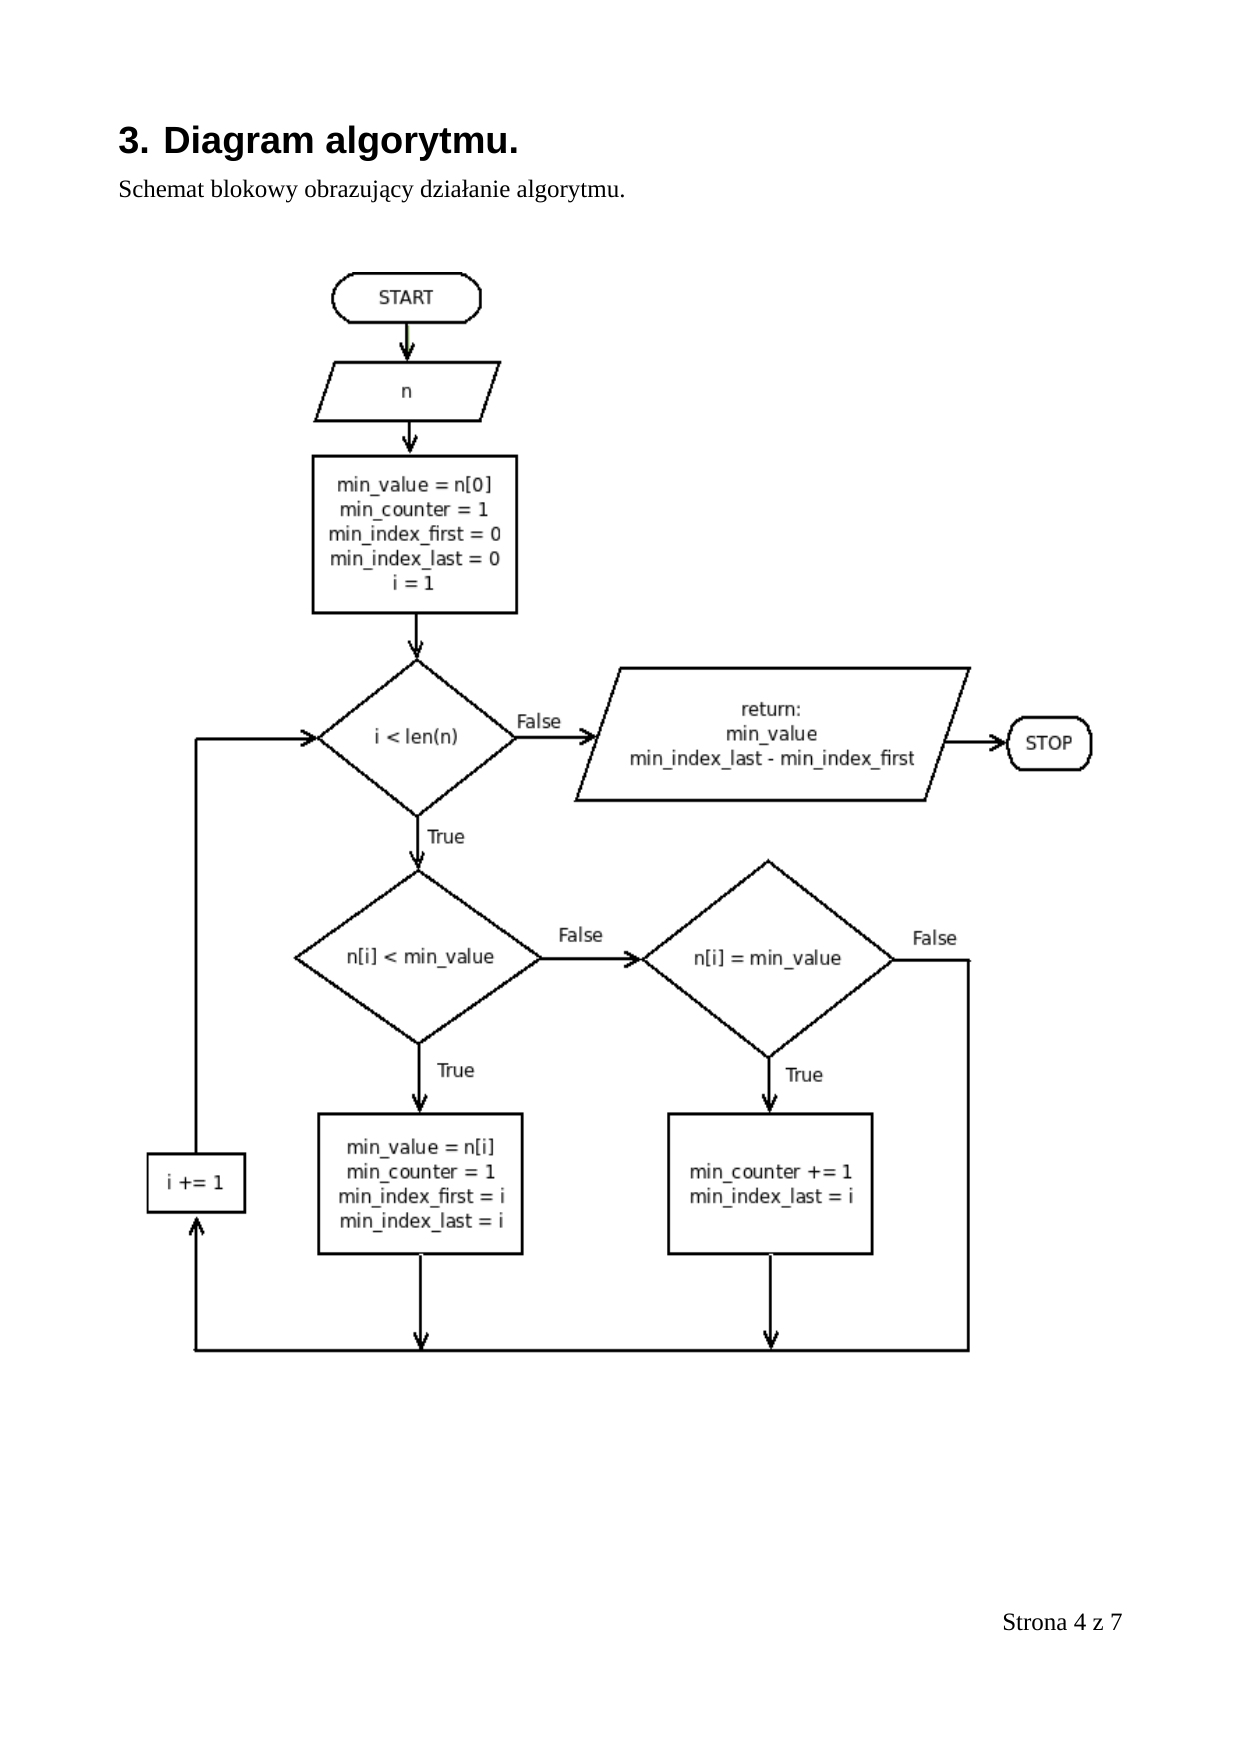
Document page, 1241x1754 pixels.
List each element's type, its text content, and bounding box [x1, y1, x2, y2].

picture [146, 272, 1094, 1357]
text Schemat blokowy obrazujący działanie algorytmu. [118, 174, 1122, 203]
subtitle Diagram algorytmu. [118, 118, 1122, 162]
